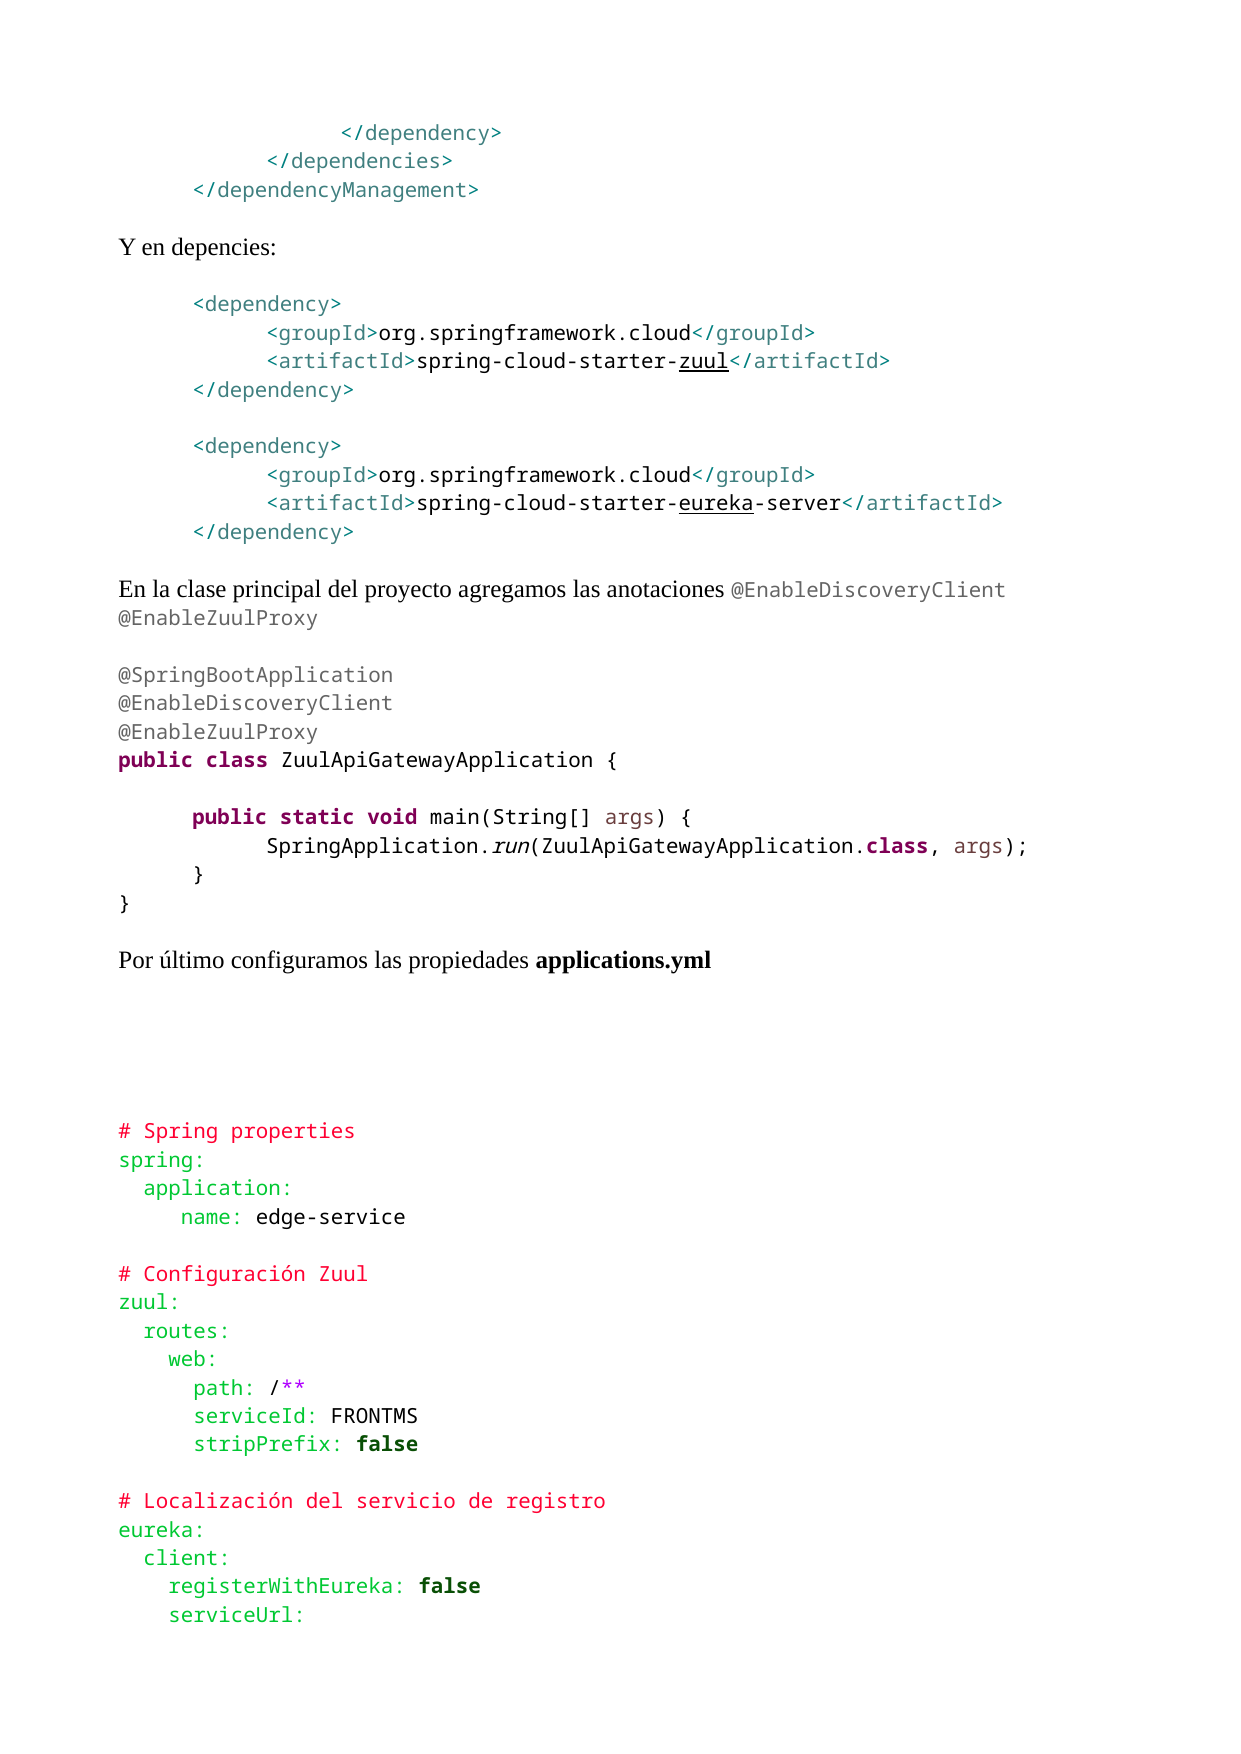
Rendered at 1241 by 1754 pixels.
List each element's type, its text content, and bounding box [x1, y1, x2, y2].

text </dependency> [118, 517, 1122, 545]
text name: edge-service [118, 1202, 1122, 1230]
text client: [118, 1543, 1122, 1572]
text @EnableZuulProxy [118, 603, 1122, 632]
text <dependency> [118, 432, 1122, 460]
text @EnableZuulProxy [118, 717, 1122, 745]
text <artifactId>spring-cloud-starter-eureka-server</artifactId> [118, 488, 1122, 517]
text SpringApplication.run(ZuulApiGatewayApplication.class, args); [118, 831, 1122, 859]
text path: /** [118, 1373, 1122, 1401]
text </dependencies> [118, 147, 1122, 175]
text </dependencyManagement> [118, 175, 1122, 203]
text web: [118, 1344, 1122, 1373]
text public static void main(String[] args) { [118, 802, 1122, 831]
text <groupId>org.springframework.cloud</groupId> [118, 460, 1122, 488]
text public class ZuulApiGatewayApplication { [118, 745, 1122, 774]
text } [118, 859, 1122, 888]
text # Localización del servicio de registro [118, 1486, 1122, 1515]
text <groupId>org.springframework.cloud</groupId> [118, 318, 1122, 346]
text eureka: [118, 1515, 1122, 1543]
text @EnableDiscoveryClient [118, 688, 1122, 717]
text zuul: [118, 1287, 1122, 1316]
text </dependency> [118, 375, 1122, 403]
text application: [118, 1173, 1122, 1202]
text spring: [118, 1145, 1122, 1173]
text # Spring properties [118, 1117, 1122, 1145]
text Por último configuramos las propiedades applications.yml [118, 945, 1122, 973]
text } [118, 888, 1122, 916]
text <artifactId>spring-cloud-starter-zuul</artifactId> [118, 346, 1122, 375]
text Y en depencies: [118, 232, 1122, 261]
text serviceId: FRONTMS [118, 1401, 1122, 1429]
text registerWithEureka: false [118, 1572, 1122, 1600]
text <dependency> [118, 289, 1122, 318]
text # Configuración Zuul [118, 1259, 1122, 1287]
text stripPrefix: false [118, 1429, 1122, 1458]
text </dependency> [118, 118, 1122, 147]
text serviceUrl: [118, 1600, 1122, 1628]
text routes: [118, 1316, 1122, 1344]
text En la clase principal del proyecto agregamos las anotaciones @EnableDiscoveryClient [118, 574, 1122, 603]
text @SpringBootApplication [118, 660, 1122, 688]
